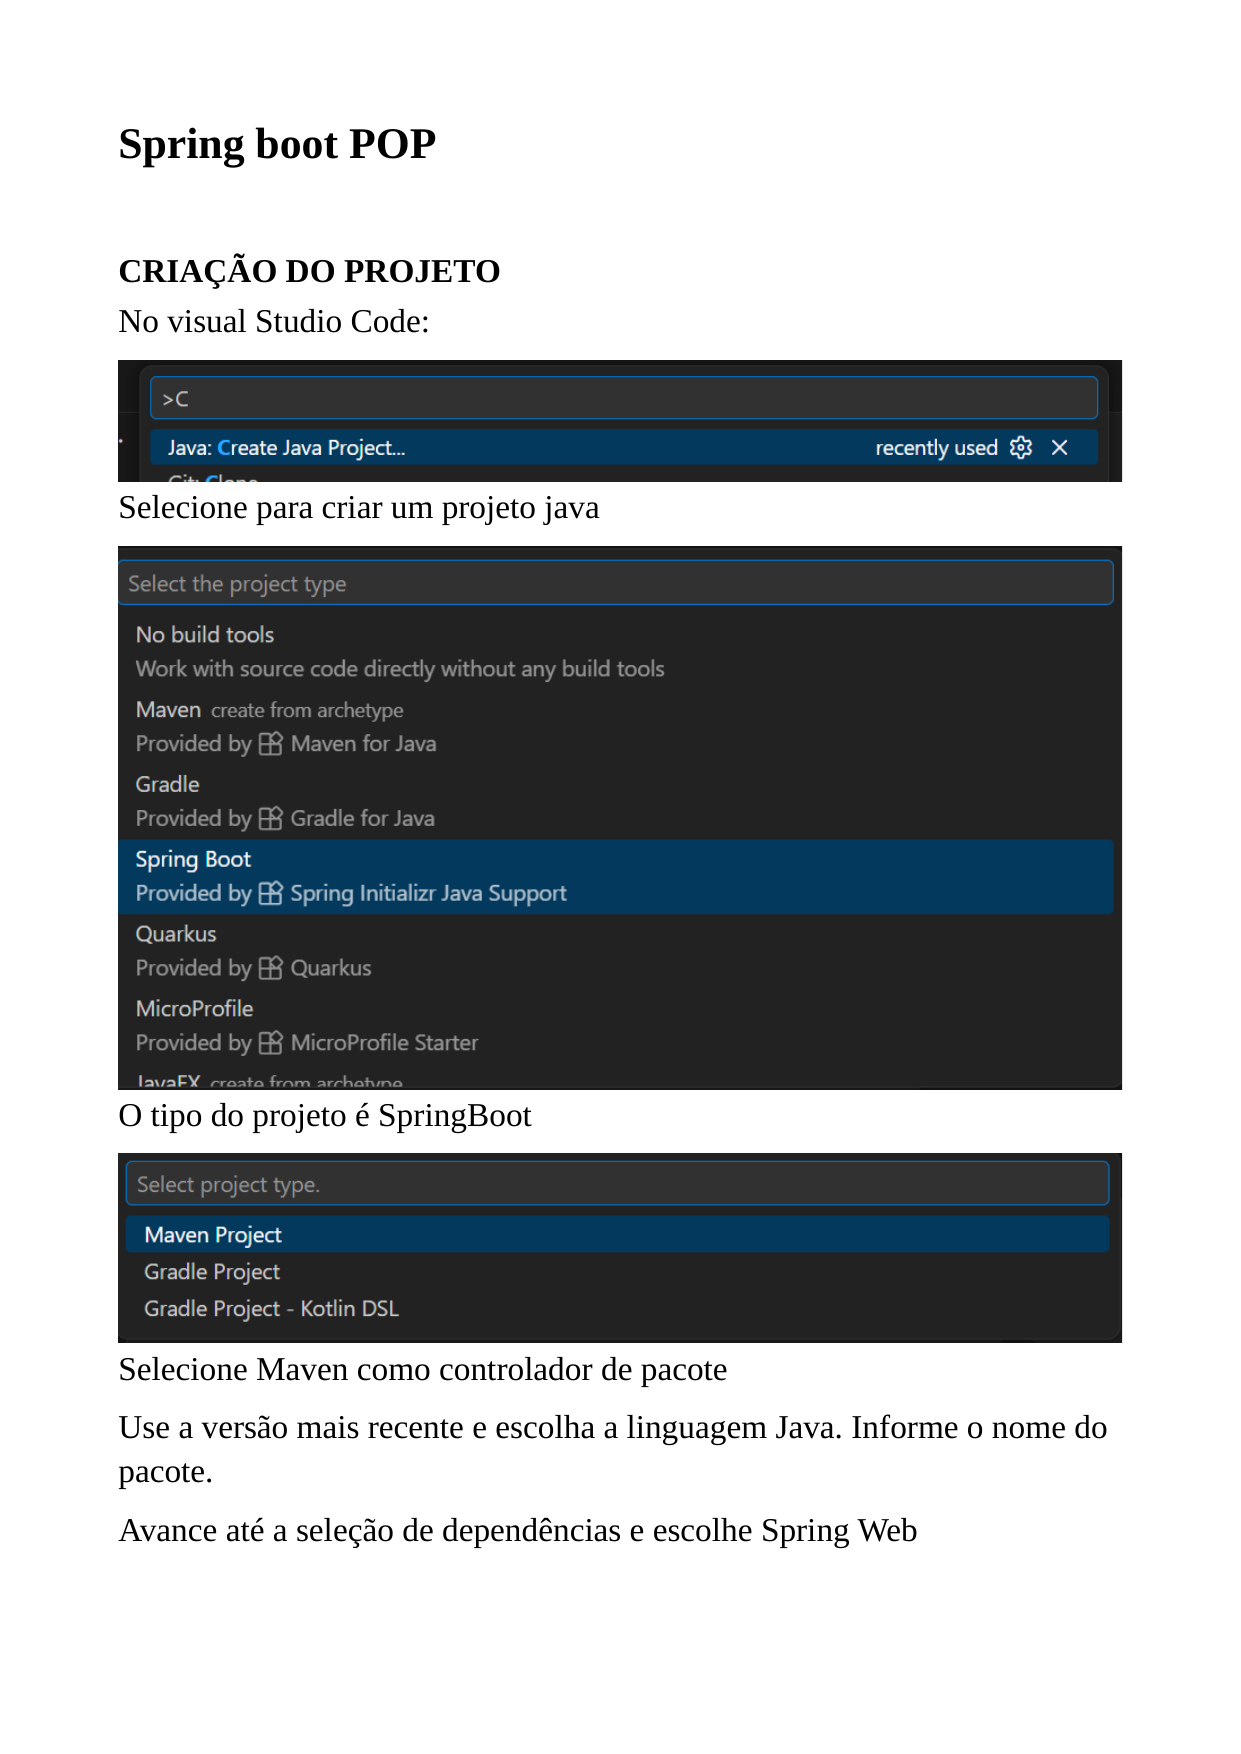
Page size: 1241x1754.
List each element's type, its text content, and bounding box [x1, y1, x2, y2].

subtitle CRIAÇÃO DO PROJETO [118, 251, 1122, 289]
text Use a versão mais recente e escolha a linguagem Java. Informe o nome do pacote. [118, 1407, 1122, 1490]
text Spring boot POP [118, 118, 1122, 168]
picture [118, 546, 1123, 1090]
text O tipo do projeto é SpringBoot [118, 1090, 1122, 1133]
text No visual Studio Code: [118, 302, 1122, 340]
text Selecione para criar um projeto java [118, 482, 1122, 526]
picture [118, 360, 1123, 482]
text Selecione Maven como controlador de pacote [118, 1343, 1122, 1387]
picture [118, 1153, 1123, 1343]
text Avance até a seleção de dependências e escolhe Spring Web [118, 1510, 1122, 1548]
